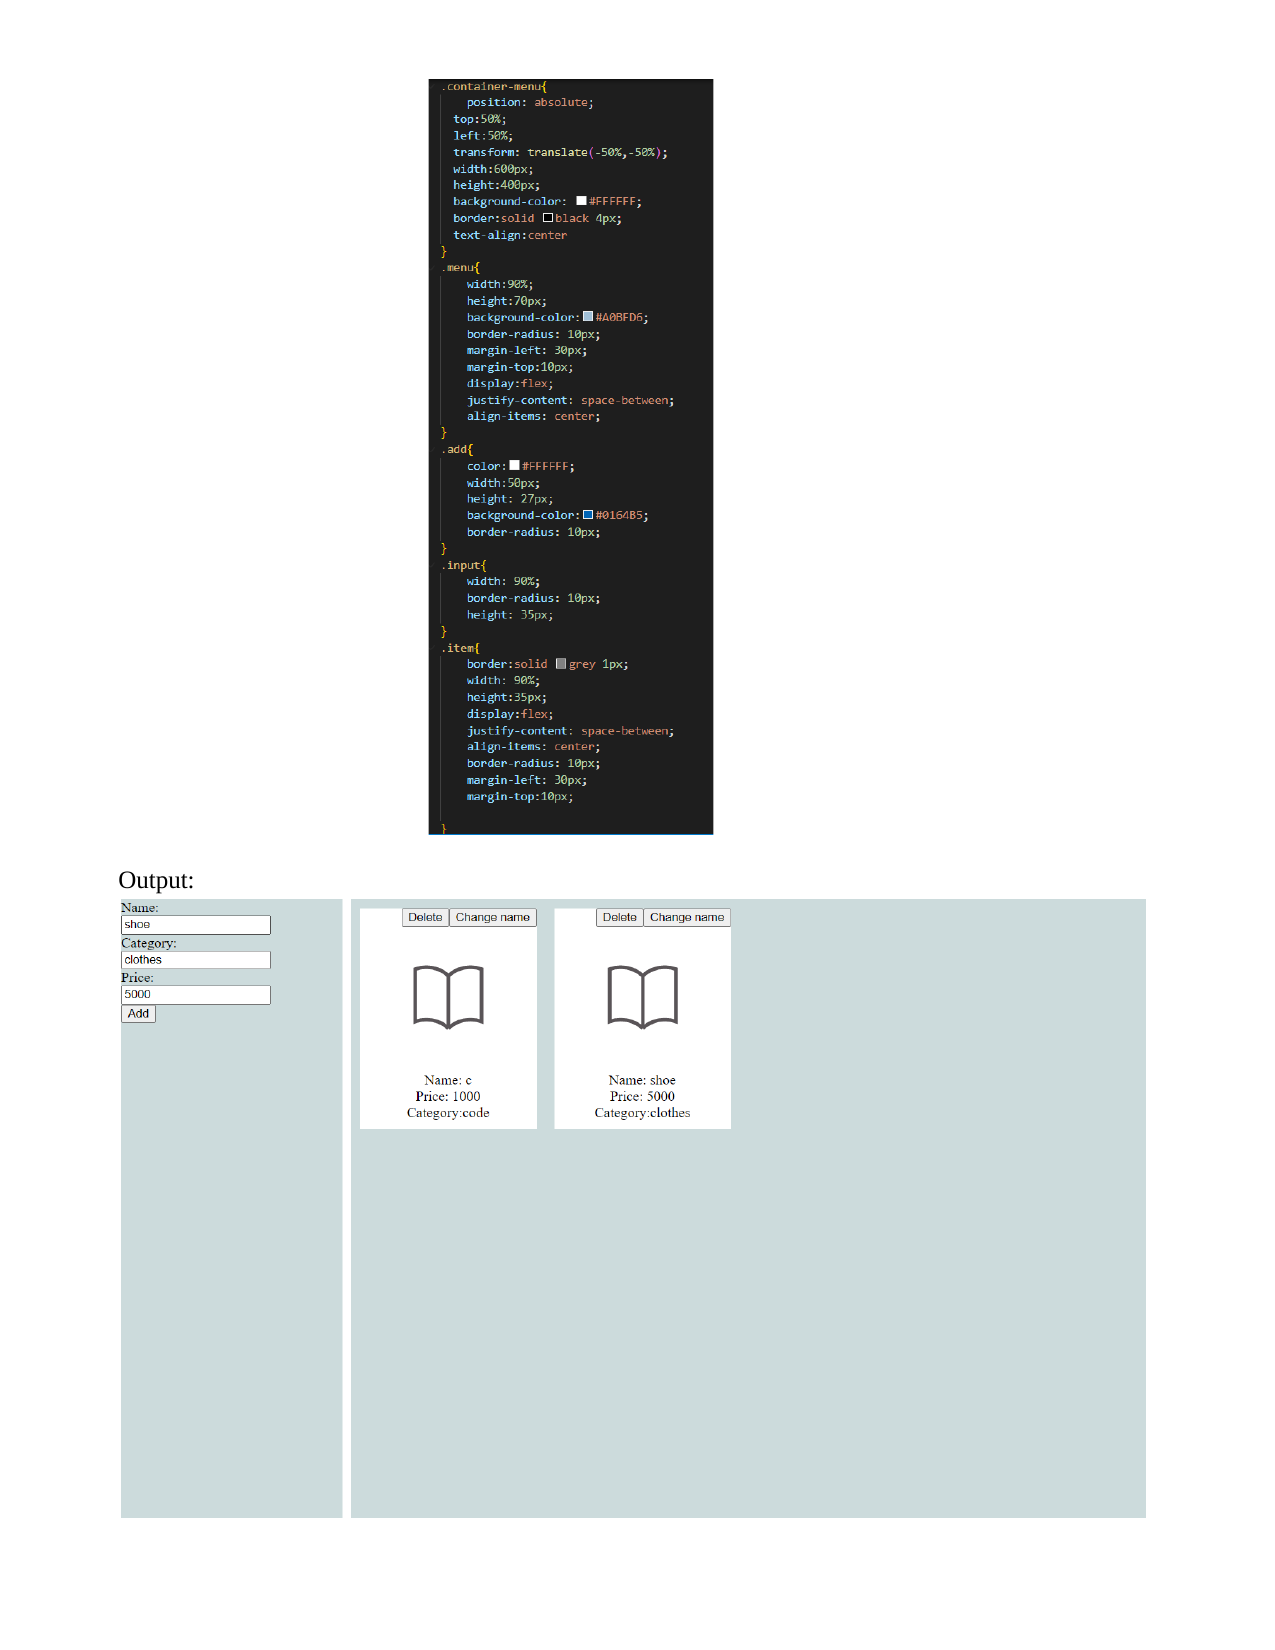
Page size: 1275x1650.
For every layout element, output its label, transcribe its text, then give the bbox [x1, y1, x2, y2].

picture [428, 79, 714, 835]
picture [118, 894, 1157, 1524]
text Output: [118, 866, 1157, 894]
